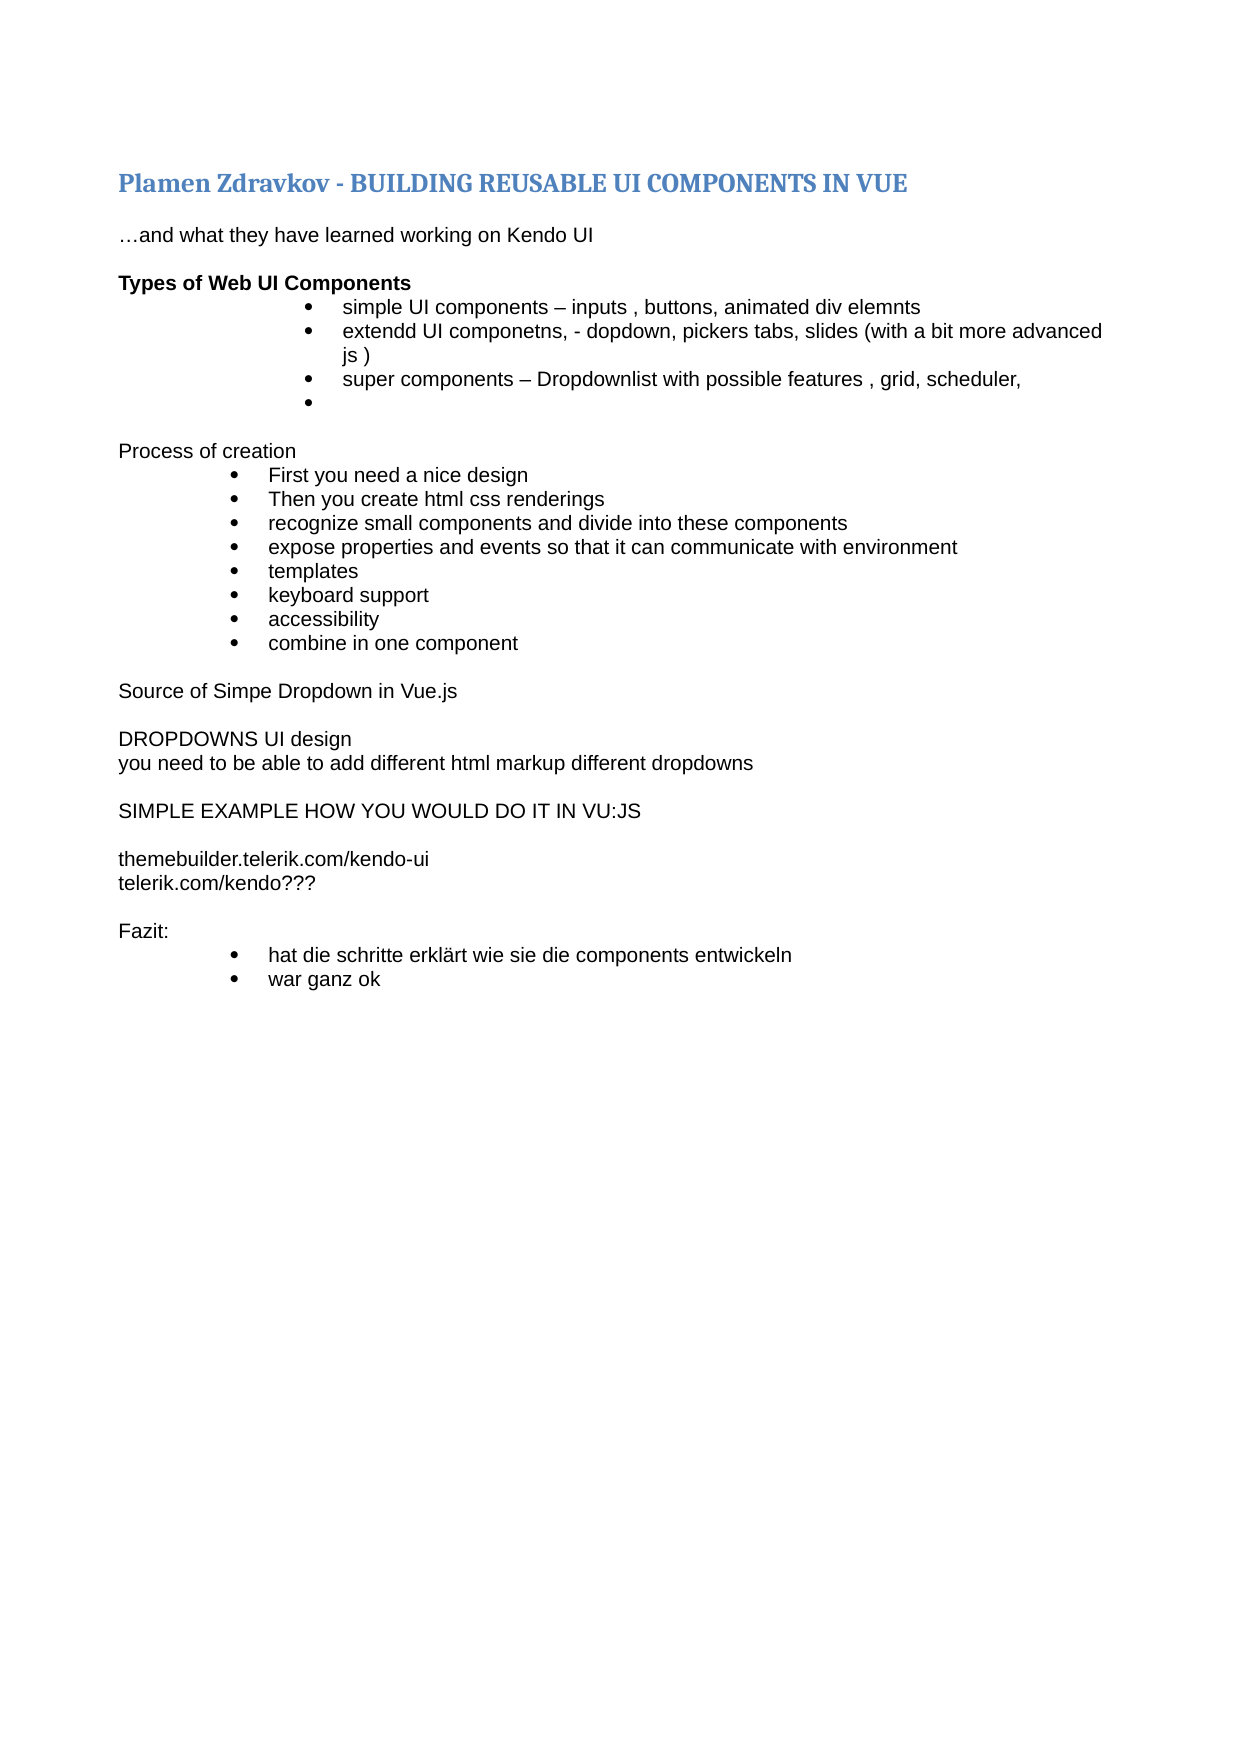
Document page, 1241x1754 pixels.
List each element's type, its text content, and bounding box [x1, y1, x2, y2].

text telerik.com/kendo??? [118, 871, 1122, 895]
list extendd UI componetns, - dopdown, pickers tabs, slides (with a bit more advanced js ) [305, 319, 1122, 367]
list combine in one component [231, 631, 1122, 655]
list recognize small components and divide into these components [231, 511, 1122, 535]
list war ganz ok [231, 967, 1122, 991]
list Then you create html css renderings [231, 487, 1122, 511]
list accessibility [231, 607, 1122, 631]
list hat die schritte erklärt wie sie die components entwickeln [231, 943, 1122, 967]
list First you need a nice design [231, 463, 1122, 487]
list simple UI components – inputs , buttons, animated div elemnts [305, 295, 1122, 319]
list templates [231, 559, 1122, 583]
list expose properties and events so that it can communicate with environment [231, 535, 1122, 559]
text …and what they have learned working on Kendo UI [118, 199, 1122, 247]
list keyboard support [231, 583, 1122, 607]
text Process of creation [118, 439, 1122, 463]
text Fazit: [118, 919, 1122, 943]
text SIMPLE EXAMPLE HOW YOU WOULD DO IT IN VU:JS [118, 799, 1122, 823]
text Types of Web UI Components [118, 271, 1122, 295]
subtitle Plamen Zdravkov - BUILDING REUSABLE UI COMPONENTS IN VUE [118, 168, 1122, 199]
text Source of Simpe Dropdown in Vue.js [118, 679, 1122, 703]
text DROPDOWNS UI design [118, 727, 1122, 751]
text themebuilder.telerik.com/kendo-ui [118, 847, 1122, 871]
list super components – Dropdownlist with possible features , grid, scheduler, [305, 367, 1122, 391]
text you need to be able to add different html markup different dropdowns [118, 751, 1122, 775]
